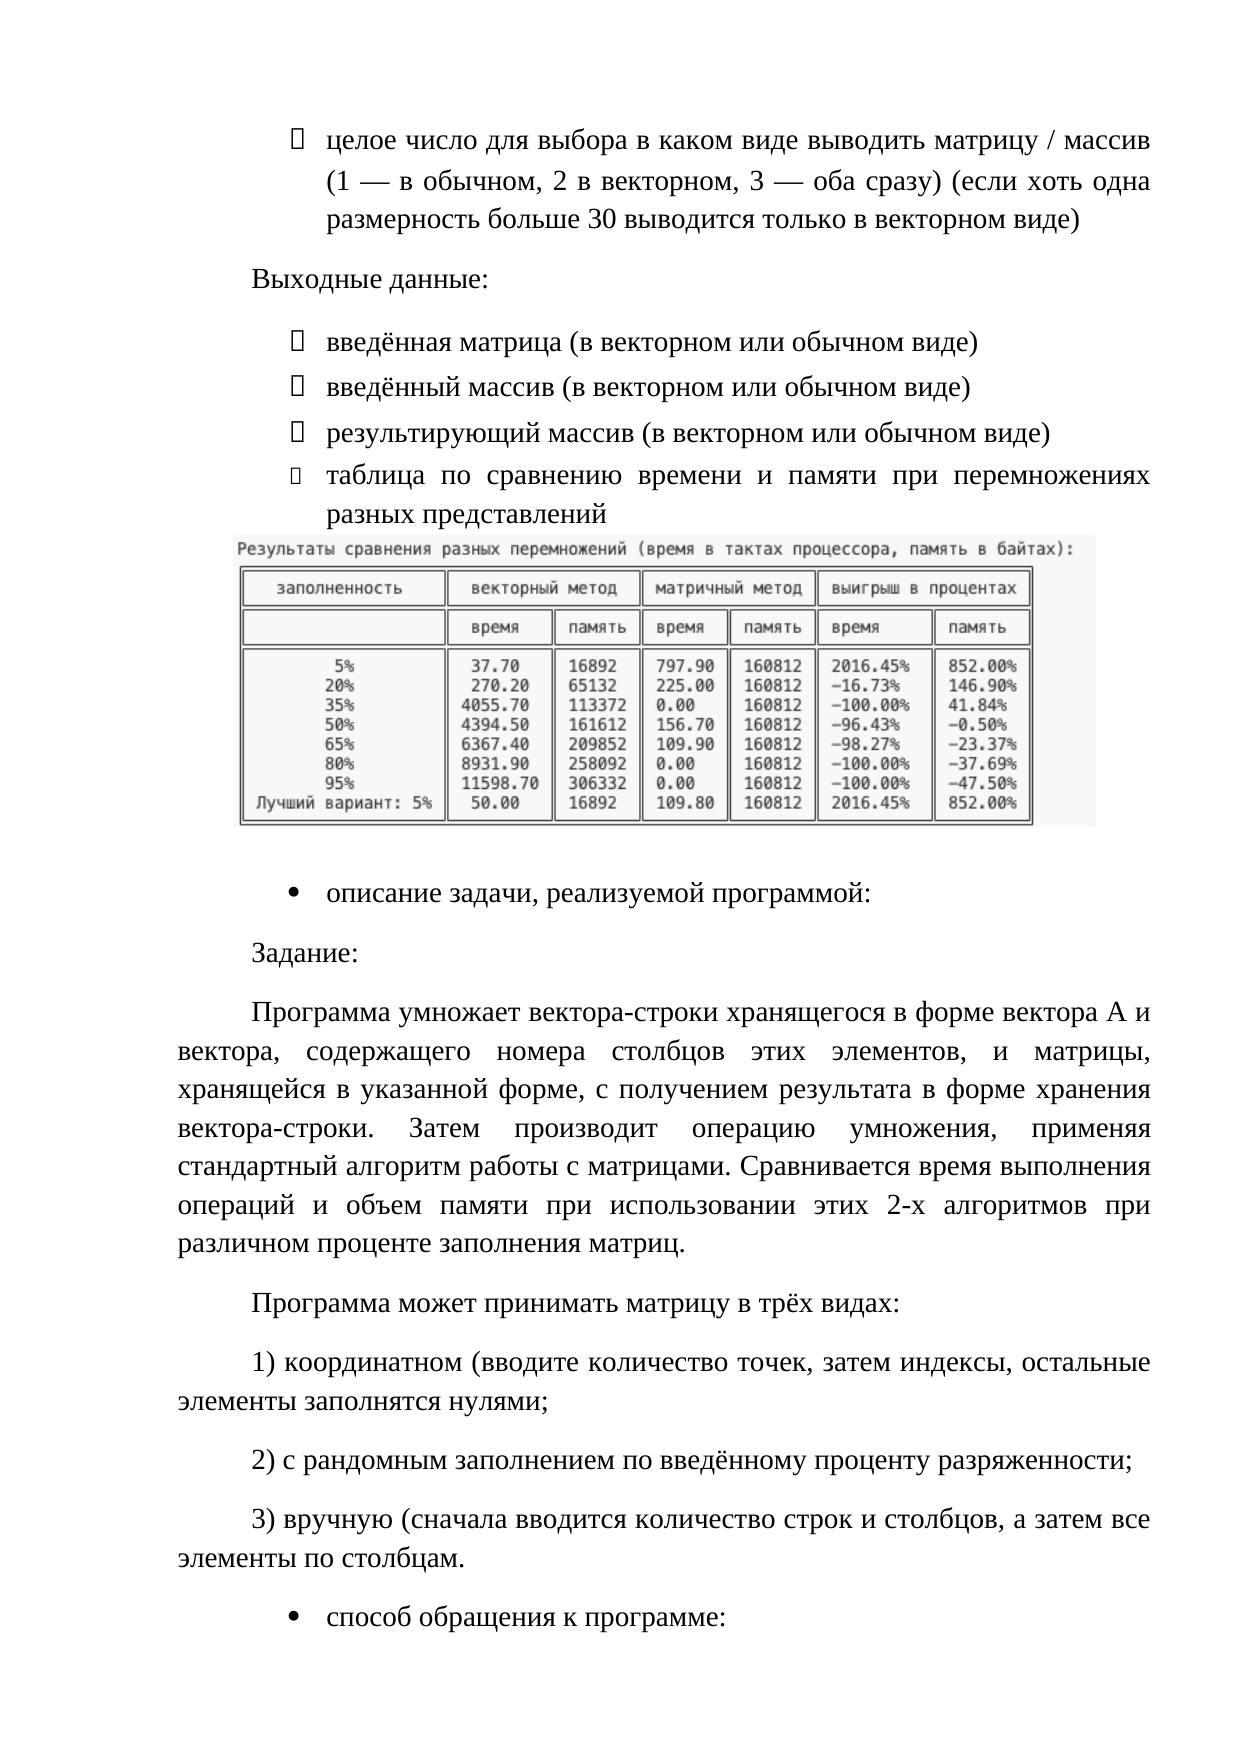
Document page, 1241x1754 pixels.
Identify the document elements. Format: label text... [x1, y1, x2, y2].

list введённый массив (в векторном или обычном виде) [288, 366, 1152, 405]
list результирующий массив (в векторном или обычном виде) [288, 411, 1152, 451]
text 2) с рандомным заполнением по введённому проценту разряженности; [177, 1442, 1152, 1476]
text Программа умножает вектора-строки хранящегося в форме вектора A и вектора, содержащего номера столбцов этих элементов, и матрицы, хранящейся в указанной форме, с получением результата в форме хранения вектора-строки. Затем производит операцию умножения, применяя стандартный алгоритм работы с матрицами. Cравнивается время выполнения операций и объем памяти при использовании этих 2-х алгоритмов при различном проценте заполнения матриц. [177, 994, 1152, 1259]
list способ обращения к программе: [288, 1599, 1152, 1633]
text Программа может принимать матрицу в трёх видах: [177, 1285, 1152, 1318]
text 3) вручную (сначала вводится количество строк и столбцов, а затем все элементы по столбцам. [177, 1501, 1152, 1573]
list таблица по сравнению времени и памяти при перемножениях разных представлений [288, 457, 1152, 529]
picture [233, 534, 1096, 827]
list описание задачи, реализуемой программой: [288, 875, 1152, 909]
list целое число для выбора в каком виде выводить матрицу / массив (1 — в обычном, 2 в векторном, 3 — оба сразу) (если хоть одна размерность больше 30 выводится только в векторном виде) [288, 118, 1152, 235]
text Выходные данные: [177, 261, 1152, 294]
text Задание: [177, 935, 1152, 968]
list введённая матрица (в векторном или обычном виде) [288, 320, 1152, 360]
text 1) координатном (вводите количество точек, затем индексы, остальные элементы заполнятся нулями; [177, 1344, 1152, 1416]
